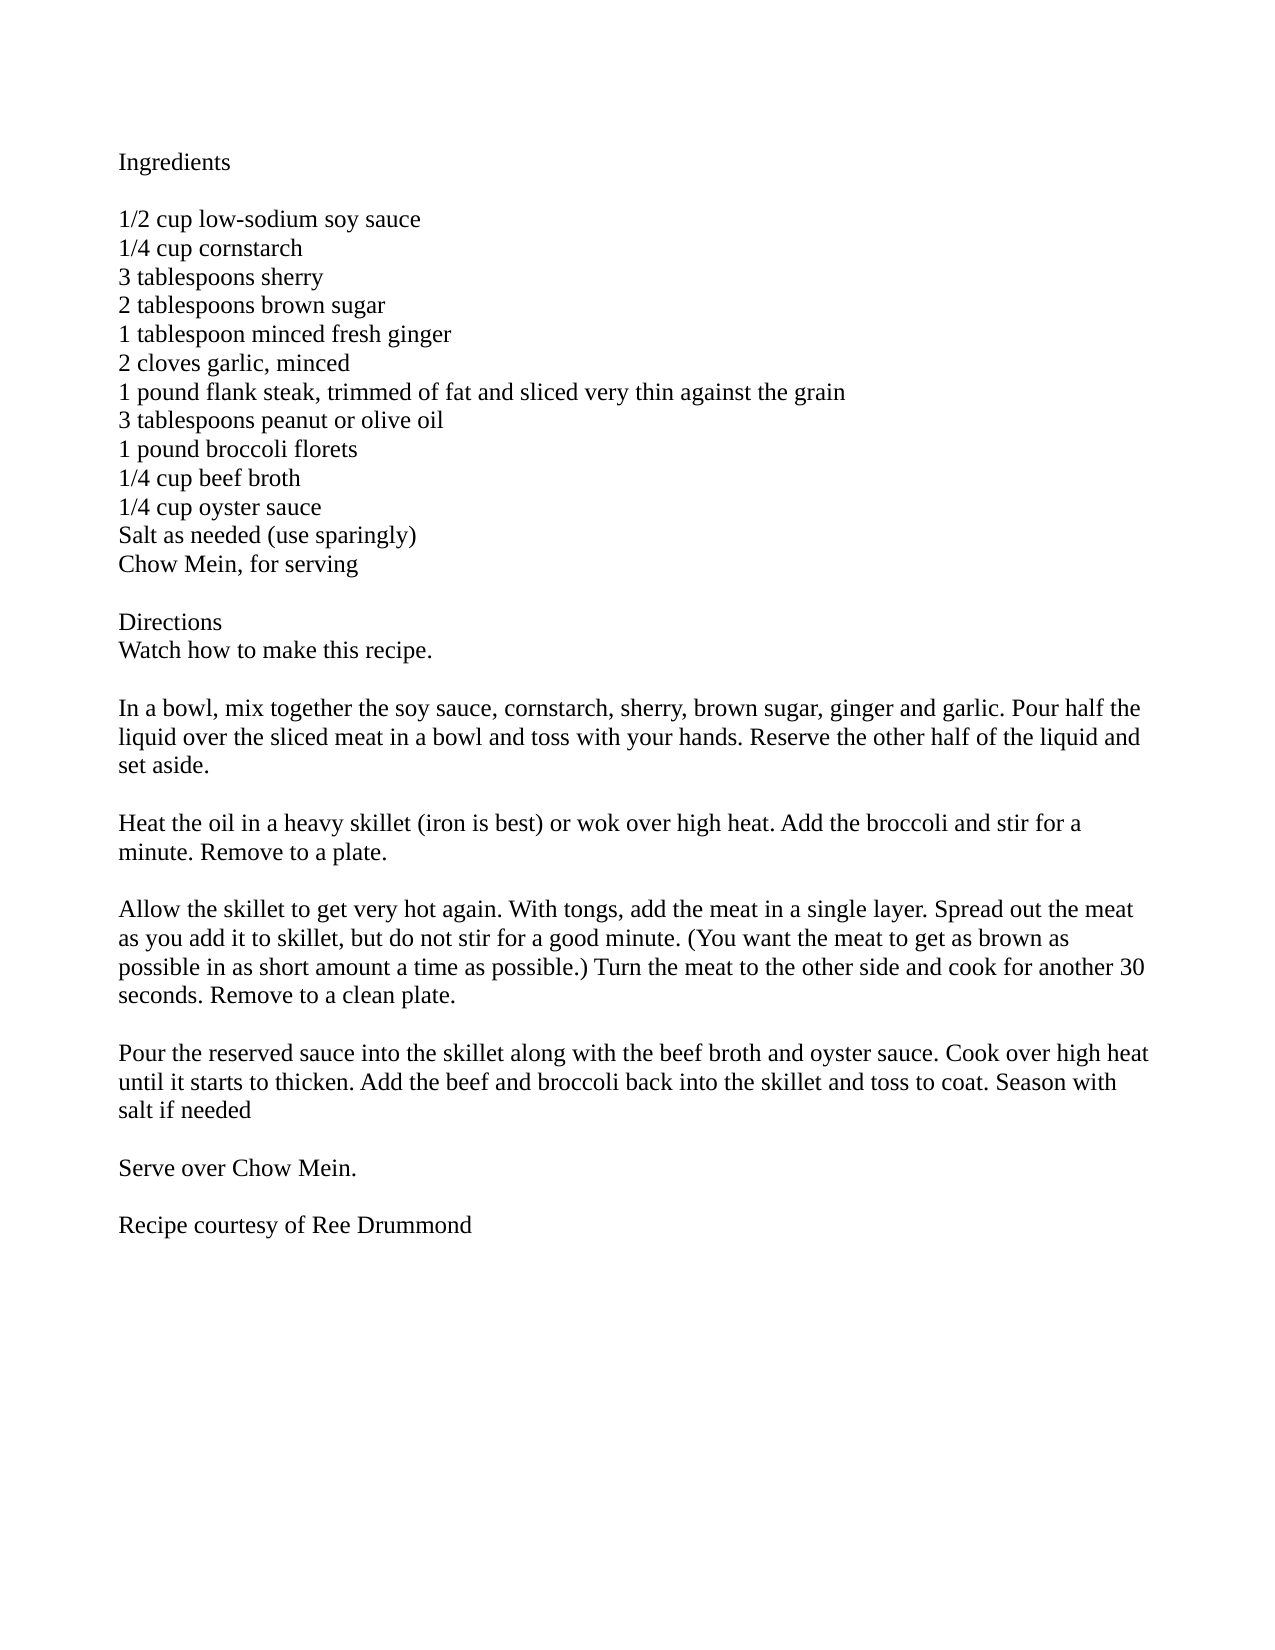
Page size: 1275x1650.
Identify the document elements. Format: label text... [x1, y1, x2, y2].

text Ingredients 1/2 cup low-sodium soy sauce 1/4 cup cornstarch 3 tablespoons sherry 2 tablespoons brown sugar 1 tablespoon minced fresh ginger 2 cloves garlic, minced 1 pound flank steak, trimmed of fat and sliced very thin against the grain 3 tablespoons peanut or olive oil 1 pound broccoli florets 1/4 cup beef broth 1/4 cup oyster sauce Salt as needed (use sparingly) Chow Mein, for serving Directions Watch how to make this recipe. In a bowl, mix together the soy sauce, cornstarch, sherry, brown sugar, ginger and garlic. Pour half the liquid over the sliced meat in a bowl and toss with your hands. Reserve the other half of the liquid and set aside. Heat the oil in a heavy skillet (iron is best) or wok over high heat. Add the broccoli and stir for a minute. Remove to a plate. Allow the skillet to get very hot again. With tongs, add the meat in a single layer. Spread out the meat as you add it to skillet, but do not stir for a good minute. (You want the meat to get as brown as possible in as short amount a time as possible.) Turn the meat to the other side and cook for another 30 seconds. Remove to a clean plate. Pour the reserved sauce into the skillet along with the beef broth and oyster sauce. Cook over high heat until it starts to thicken. Add the beef and broccoli back into the skillet and toss to coat. Season with salt if needed Serve over Chow Mein. Recipe courtesy of Ree Drummond [118, 118, 1157, 1297]
